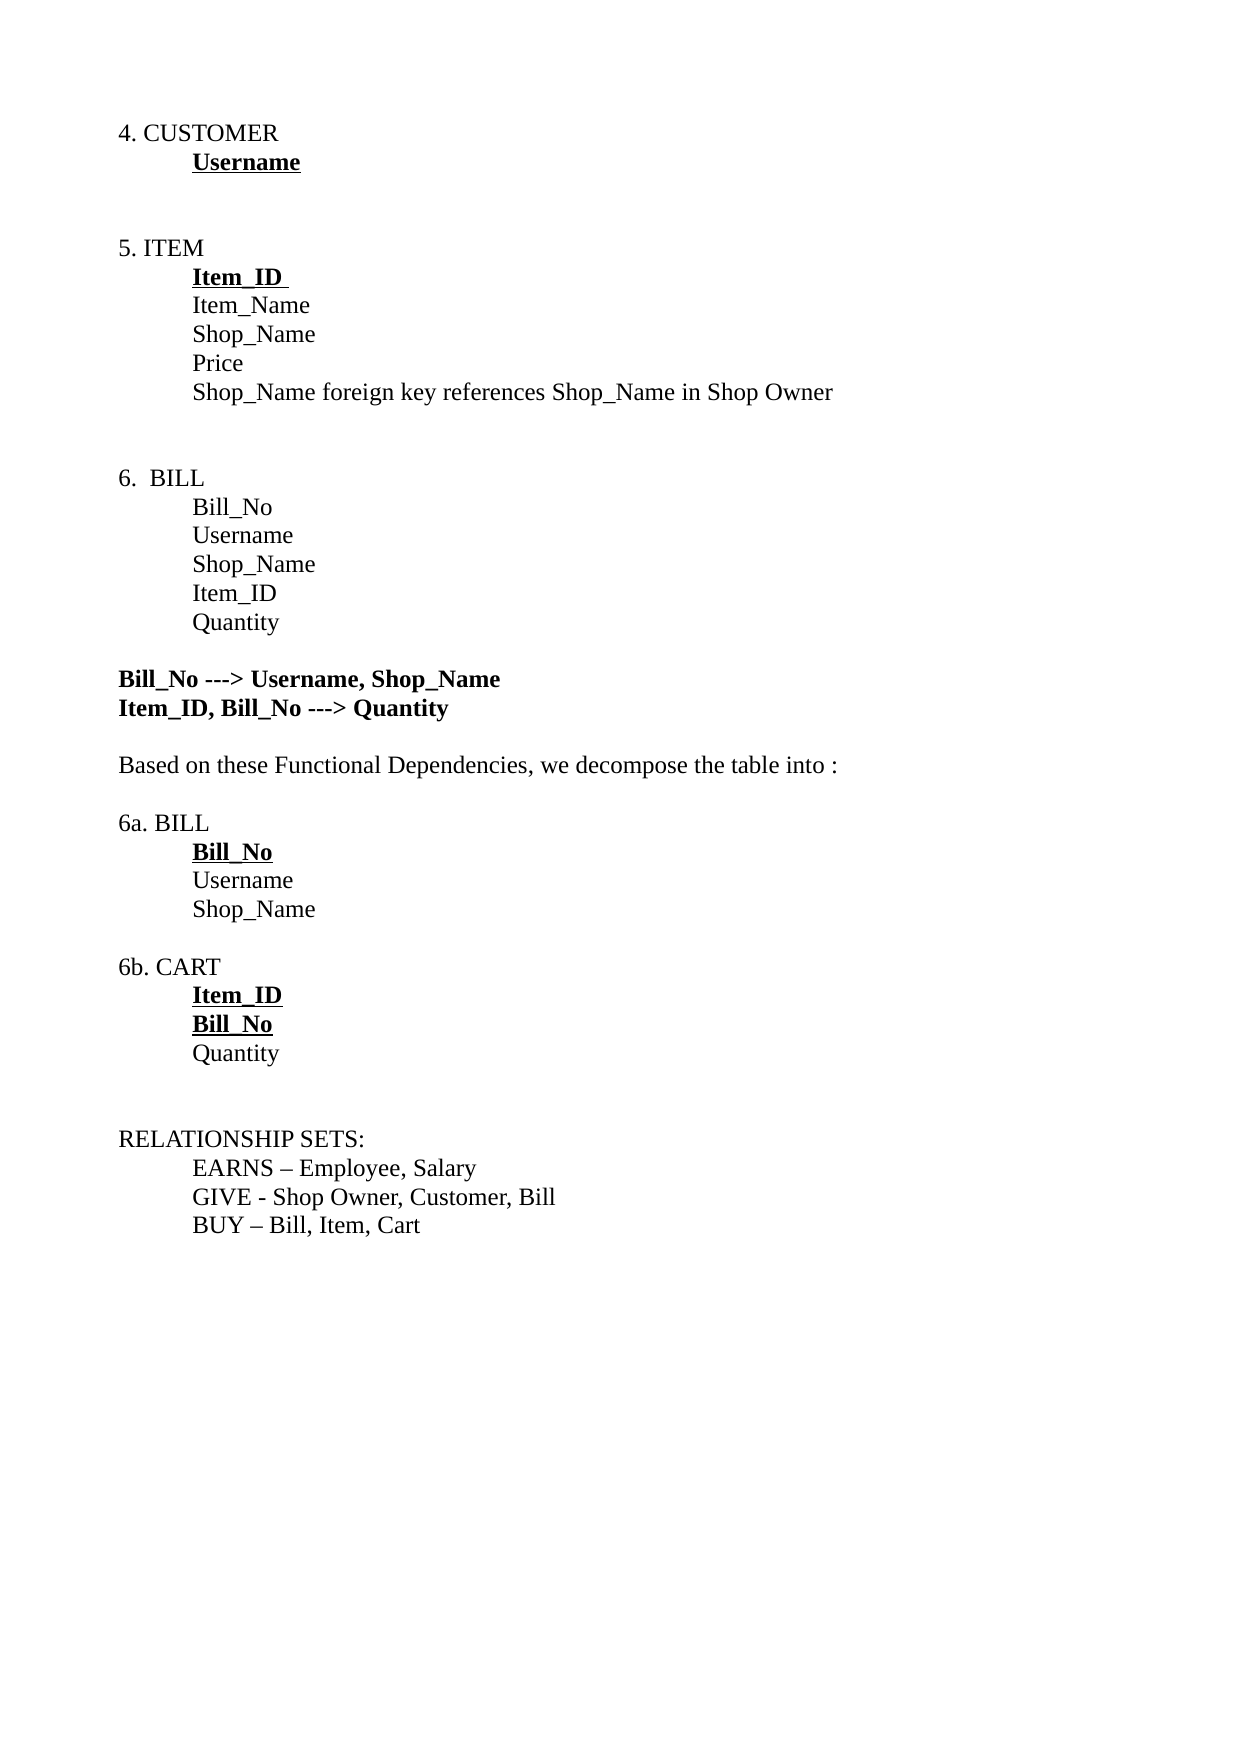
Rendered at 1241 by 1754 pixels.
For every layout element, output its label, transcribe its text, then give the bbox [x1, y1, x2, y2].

text Shop_Name foreign key references Shop_Name in Shop Owner [118, 377, 1122, 406]
text 6b. CART [118, 952, 1122, 981]
text Item_ID [118, 262, 1122, 291]
text 4. CUSTOMER [118, 118, 1122, 147]
text Bill_No [118, 837, 1122, 866]
text Username [118, 866, 1122, 894]
text 6. BILL [118, 463, 1122, 492]
text Item_ID, Bill_No ---> Quantity [118, 693, 1122, 722]
text EARNS – Employee, Salary [118, 1153, 1122, 1182]
text GIVE - Shop Owner, Customer, Bill [118, 1182, 1122, 1211]
text RELATIONSHIP SETS: [118, 1124, 1122, 1153]
text 5. ITEM [118, 233, 1122, 262]
text Price [118, 348, 1122, 377]
text Shop_Name [118, 319, 1122, 348]
text Bill_No ---> Username, Shop_Name [118, 664, 1122, 693]
text Username [118, 147, 1122, 176]
text Shop_Name [118, 894, 1122, 923]
text Bill_No [118, 1009, 1122, 1038]
text Item_ID [118, 981, 1122, 1009]
text Username [118, 521, 1122, 549]
text Item_Name [118, 291, 1122, 319]
text Quantity [118, 1038, 1122, 1067]
text Shop_Name [118, 549, 1122, 578]
text BUY – Bill, Item, Cart [118, 1211, 1122, 1239]
text Bill_No [118, 492, 1122, 521]
text 6a. BILL [118, 808, 1122, 837]
text Quantity [118, 607, 1122, 636]
text Item_ID [118, 578, 1122, 607]
text Based on these Functional Dependencies, we decompose the table into : [118, 751, 1122, 779]
